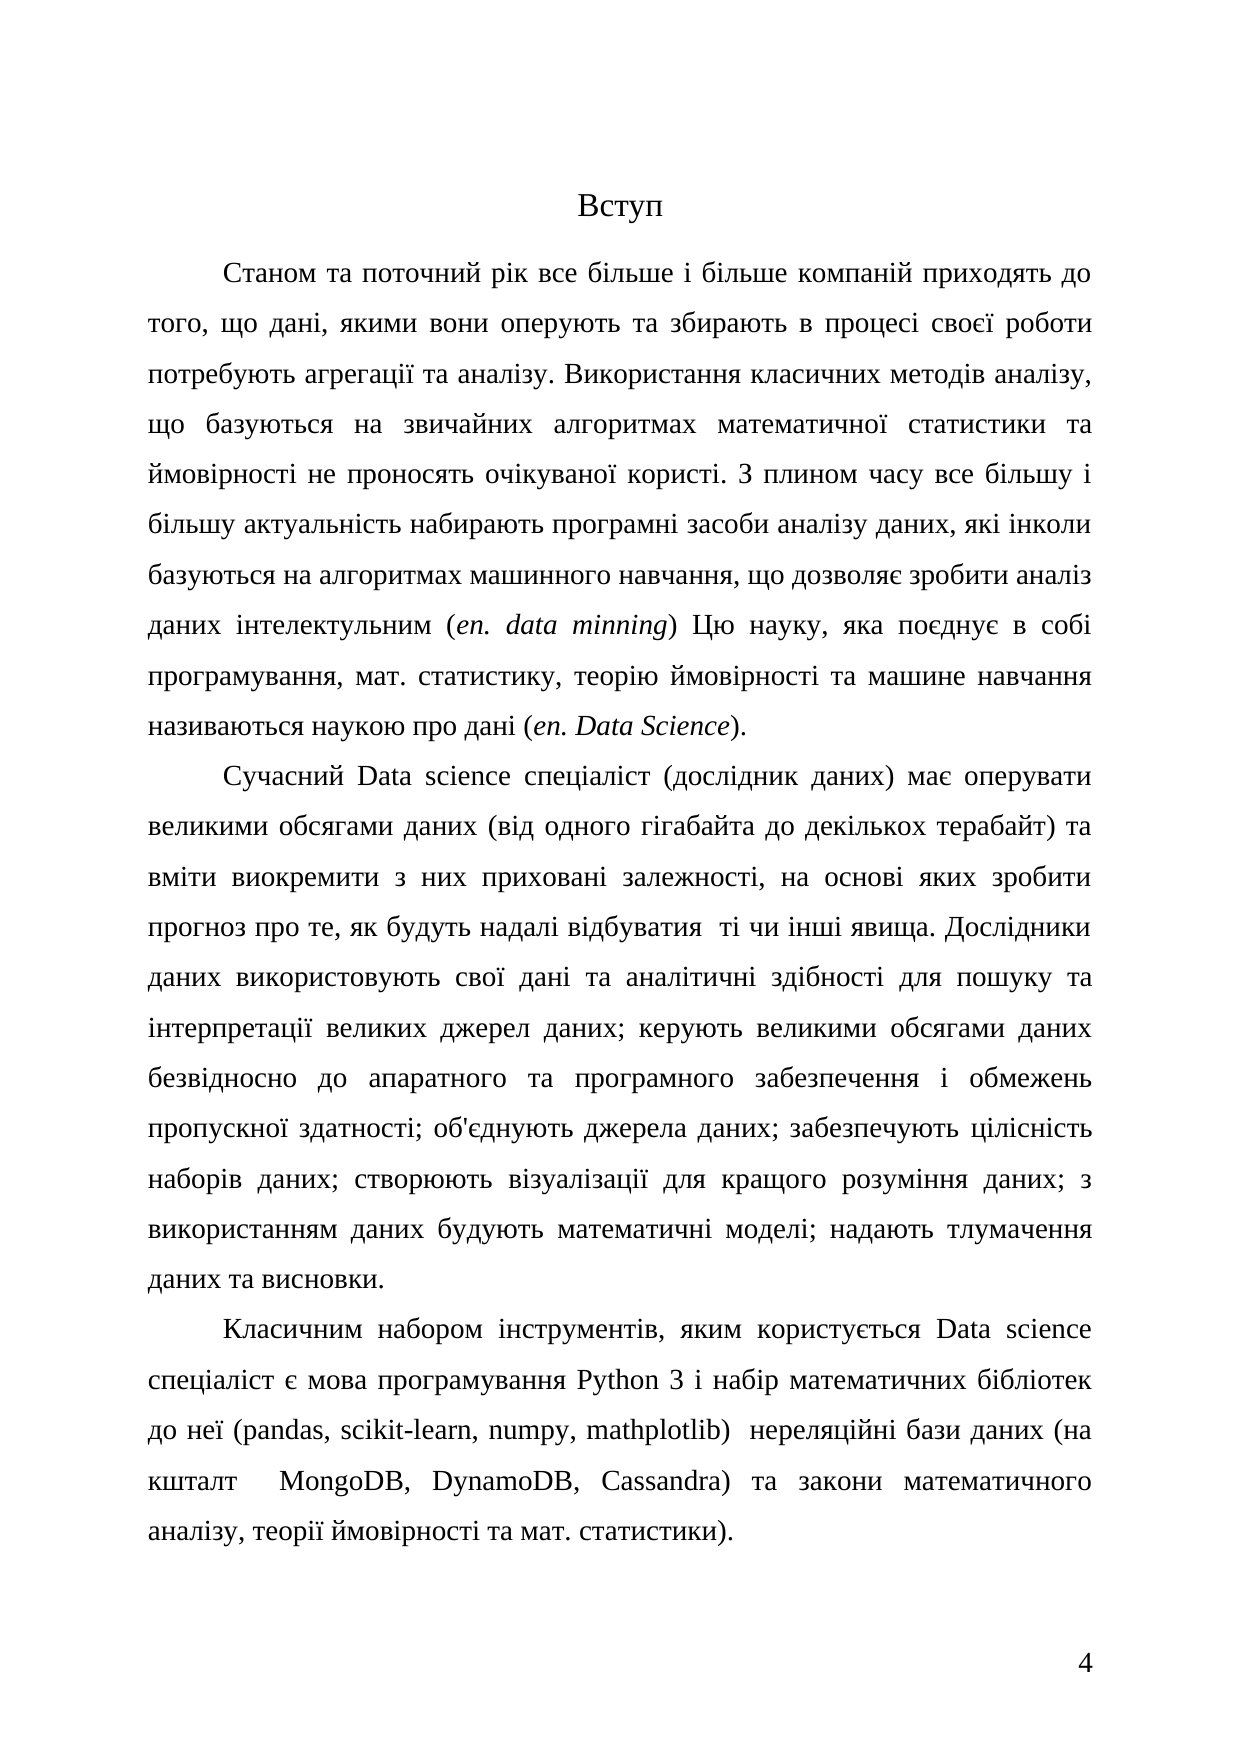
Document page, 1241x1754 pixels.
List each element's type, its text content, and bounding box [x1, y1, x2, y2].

text Класичним набором інструментів, яким користується Data science спеціаліст є мова програмування Python 3 і набір математичних бібліотек до неї (pandas, scikit-learn, numpy, mathplotlib) нереляційні бази даних (на кшталт MongoDB, DynamoDB, Cassandra) та закони математичного аналізу, теорії ймовірності та мат. статистики). [148, 1312, 1093, 1546]
subtitle Вступ [148, 185, 1093, 223]
text Станом та поточний рік все більше і більше компаній приходять до того, що дані, якими вони оперують та збирають в процесі своєї роботи потребують агрегації та аналізу. Використання класичних методів аналізу, що базуються на звичайних алгоритмах математичної статистики та ймовірності не проносять очікуваної користі. З плином часу все більшу і більшу актуальність набирають програмні засоби аналізу даних, які інколи базуються на алгоритмах машинного навчання, що дозволяє зробити аналіз даних інтелектульним (en. data minning) Цю науку, яка поєднує в собі програмування, мат. статистику, теорію ймовірності та машине навчання називаються наукою про дані (en. Data Science). [148, 255, 1093, 741]
text Сучасний Data science спеціаліст (дослідник даних) має оперувати великими обсягами даних (від одного гігабайта до декількох терабайт) та вміти виокремити з них приховані залежності, на основі яких зробити прогноз про те, як будуть надалі відбуватия ті чи інші явища. Дослідники даних використовують свої дані та аналітичні здібності для пошуку та інтерпретації великих джерел даних; керують великими обсягами даних безвідносно до апаратного та програмного забезпечення і обмежень пропускної здатності; об'єднують джерела даних; забезпечують цілісність наборів даних; створюють візуалізації для кращого розуміння даних; з використанням даних будують математичні моделі; надають тлумачення даних та висновки. [148, 758, 1093, 1295]
